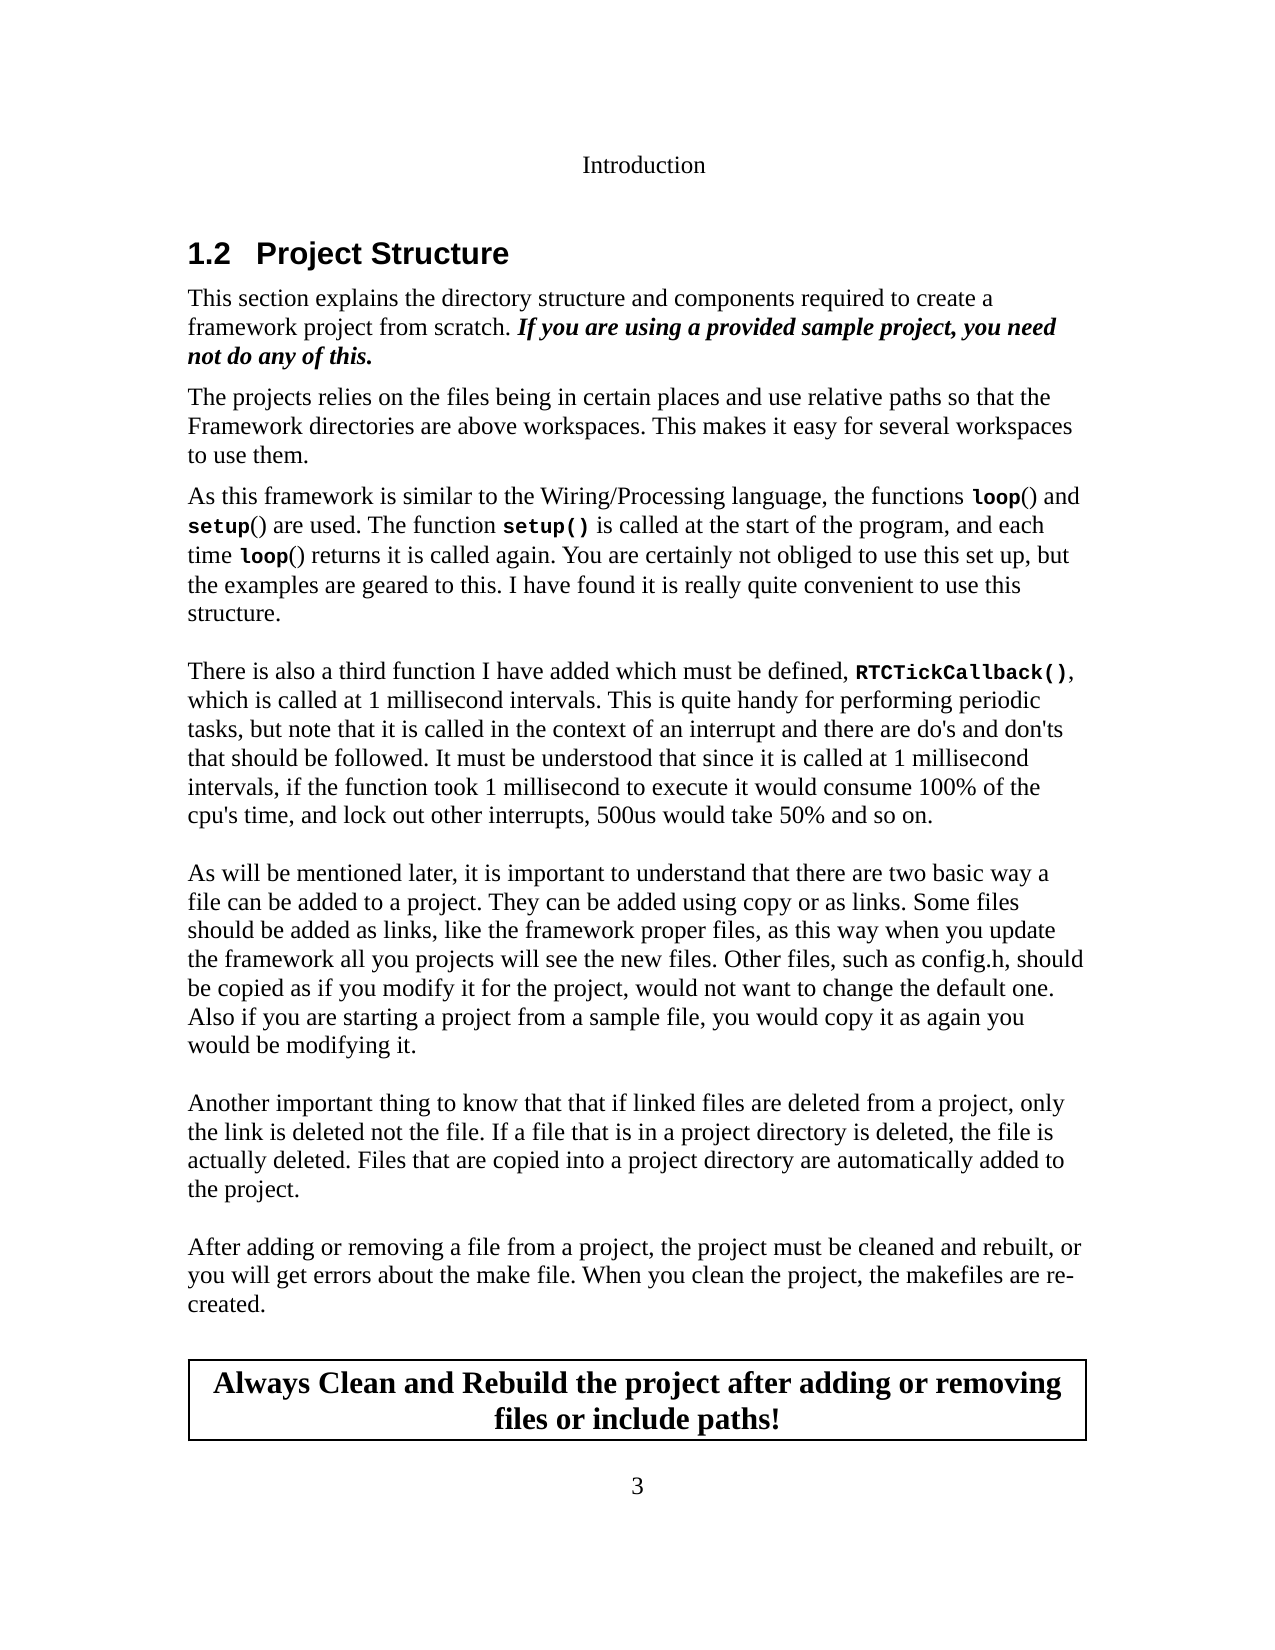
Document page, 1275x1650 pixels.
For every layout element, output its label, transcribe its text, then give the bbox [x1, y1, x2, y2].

text After adding or removing a file from a project, the project must be cleaned and rebuilt, or you will get errors about the make file. When you clean the project, the makefiles are re-created. [187, 1232, 1087, 1318]
text This section explains the directory structure and components required to create a framework project from scratch. If you are using a provided sample project, you need not do any of this. [187, 283, 1087, 370]
text As will be mentioned later, it is important to understand that there are two basic way a file can be added to a project. They can be added using copy or as links. Some files should be added as links, like the framework proper files, as this way when you update the framework all you projects will see the new files. Other files, such as config.h, should be copied as if you modify it for the project, would not want to change the default one. Also if you are starting a project from a sample file, you would copy it as again you would be modifying it. [187, 858, 1087, 1059]
text The projects relies on the files being in certain places and use relative paths so that the Framework directories are above workspaces. This makes it easy for several workspaces to use them. [187, 382, 1087, 468]
text There is also a third function I have added which must be defined, RTCTickCallback(), which is called at 1 millisecond intervals. This is quite handy for performing periodic tasks, but note that it is called in the context of an interrupt and there are do's and don'ts that should be followed. It must be understood that since it is called at 1 millisecond intervals, if the function took 1 millisecond to execute it would consume 100% of the cpu's time, and lock out other interrupts, 500us would take 50% and so on. [187, 656, 1087, 829]
text Another important thing to know that that if linked files are deleted from a project, only the link is deleted not the file. If a file that is in a project directory is deleted, the file is actually deleted. Files that are copied into a project directory are automatically added to the project. [187, 1088, 1087, 1203]
subtitle Project Structure [187, 235, 1087, 271]
text Always Clean and Rebuild the project after adding or removing files or include paths! [190, 1361, 1085, 1439]
text As this framework is similar to the Wiring/Processing language, the functions loop() and setup() are used. The function setup() is called at the start of the program, and each time loop() returns it is called again. You are certainly not obliged to use this set up, but the examples are geared to this. I have found it is really quite convenient to use this structure. [187, 481, 1087, 627]
